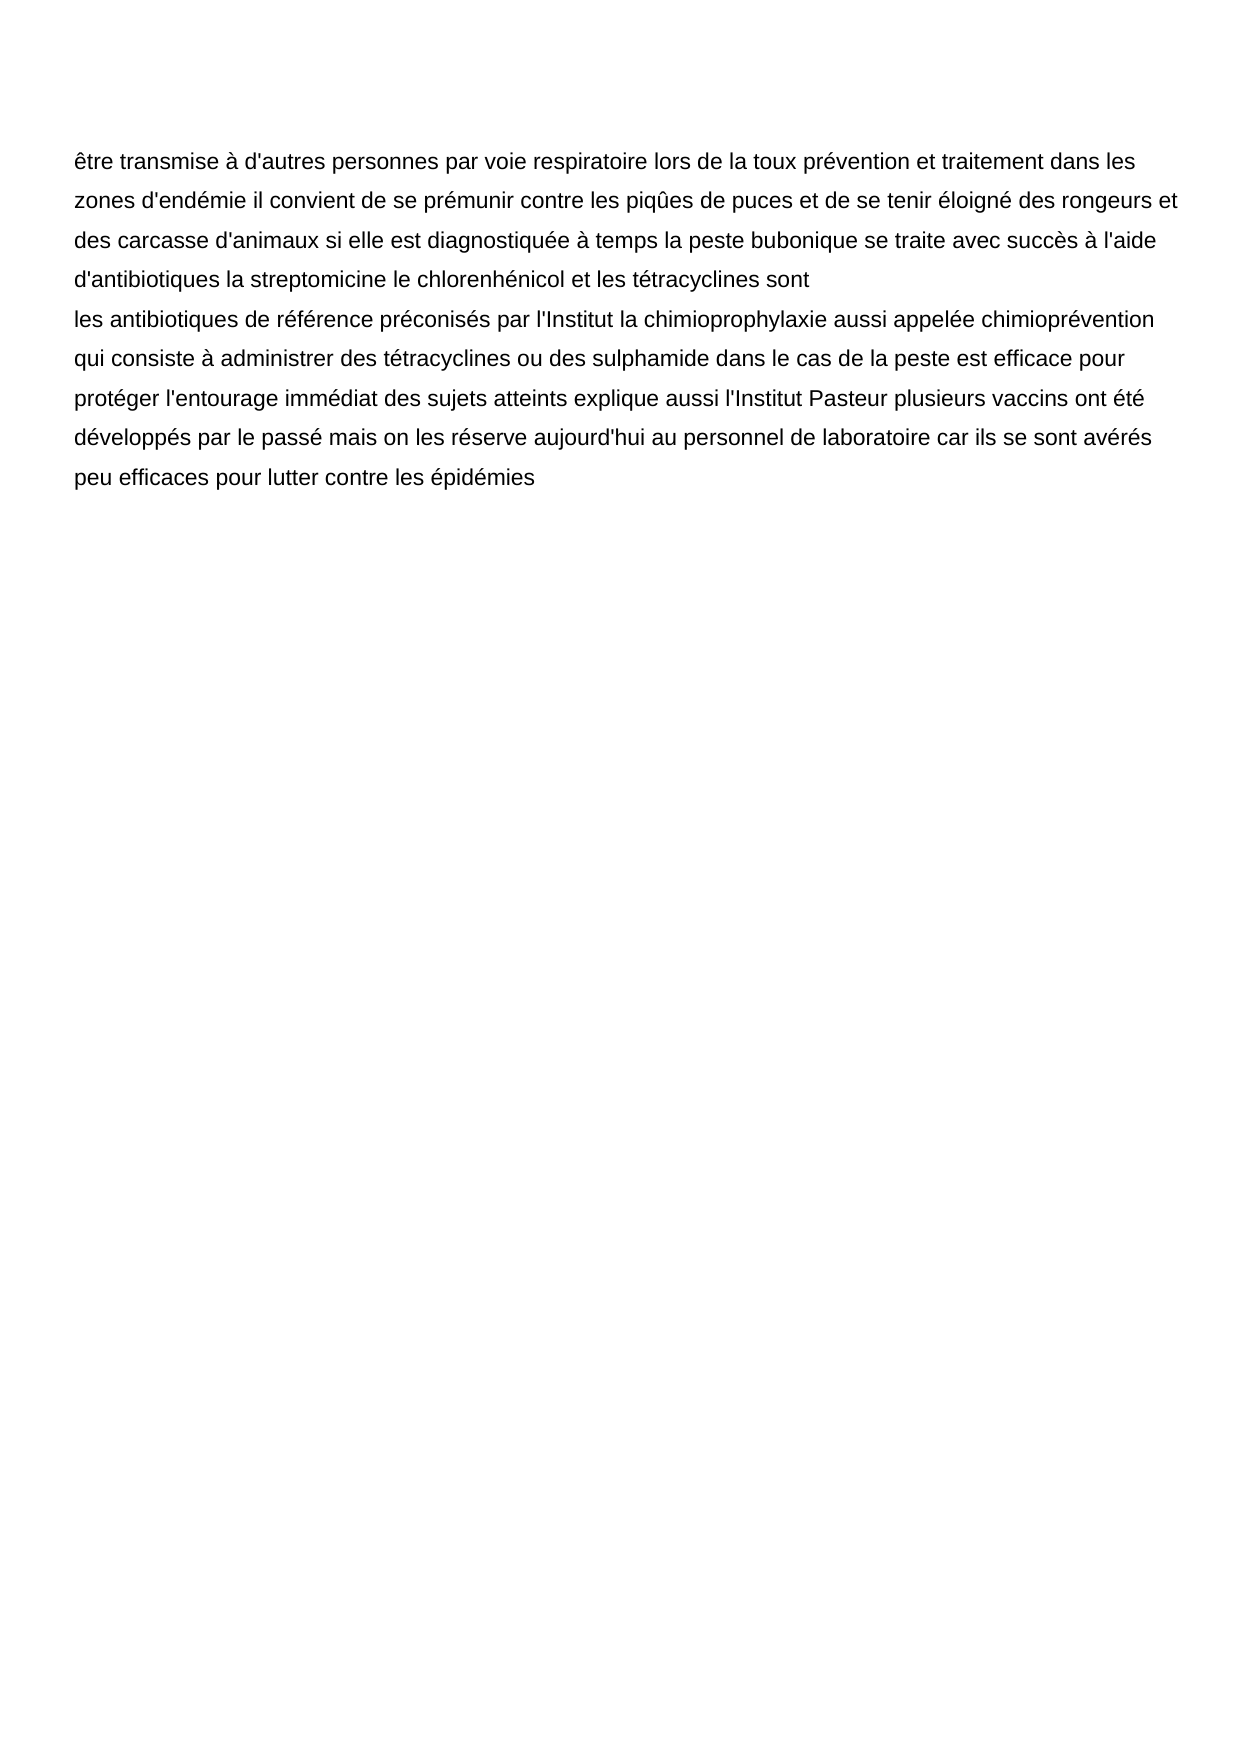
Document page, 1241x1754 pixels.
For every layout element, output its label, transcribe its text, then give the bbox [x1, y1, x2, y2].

text les antibiotiques de référence préconisés par l'Institut la chimioprophylaxie aussi appelée chimioprévention qui consiste à administrer des tétracyclines ou des sulphamide dans le cas de la peste est efficace pour protéger l'entourage immédiat des sujets atteints explique aussi l'Institut Pasteur plusieurs vaccins ont été développés par le passé mais on les réserve aujourd'hui au personnel de laboratoire car ils se sont avérés peu efficaces pour lutter contre les épidémies [74, 306, 1181, 490]
text être transmise à d'autres personnes par voie respiratoire lors de la toux prévention et traitement dans les zones d'endémie il convient de se prémunir contre les piqûes de puces et de se tenir éloigné des rongeurs et des carcasse d'animaux si elle est diagnostiquée à temps la peste bubonique se traite avec succès à l'aide d'antibiotiques la streptomicine le chlorenhénicol et les tétracyclines sont [74, 148, 1181, 292]
